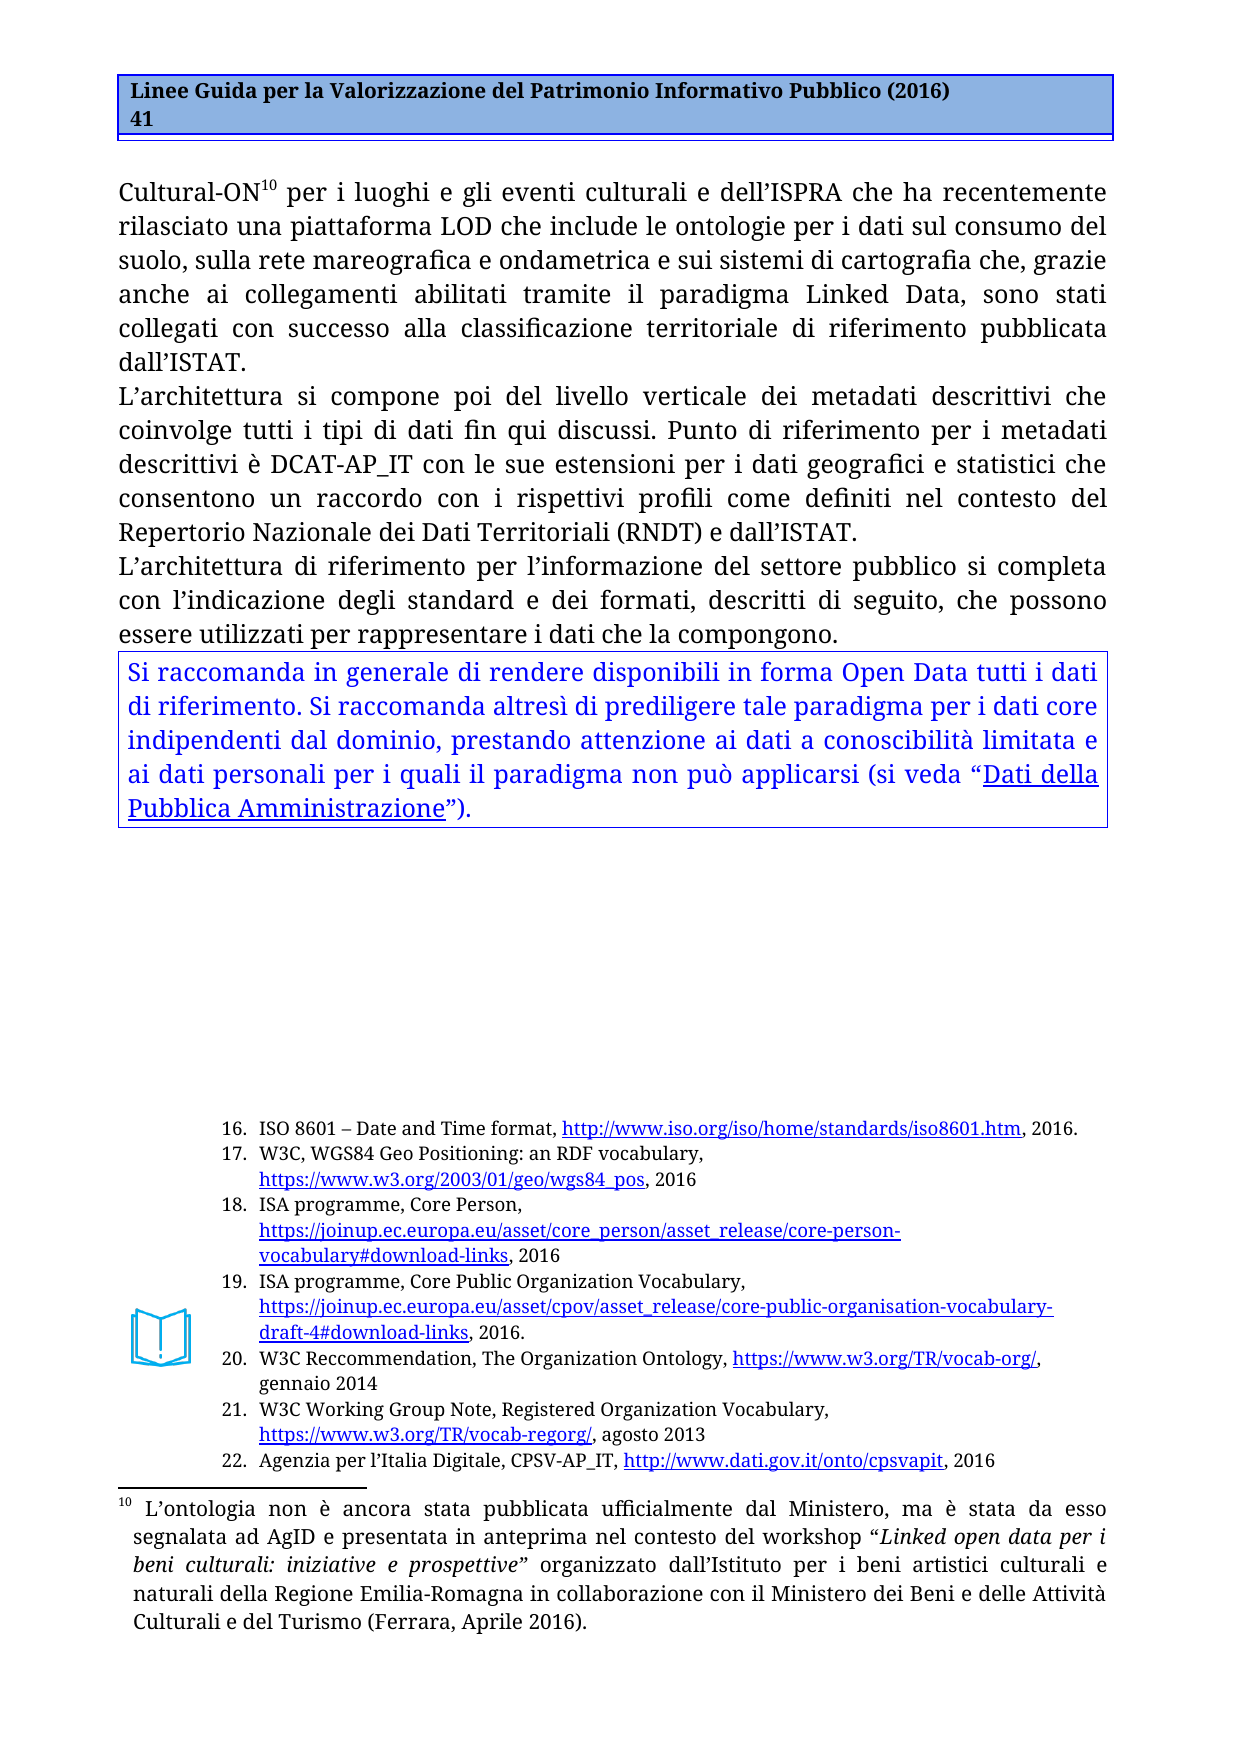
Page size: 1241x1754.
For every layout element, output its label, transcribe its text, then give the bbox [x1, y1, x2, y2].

text A partire dai livelli dell’architettura sopra citati, è possibile collocare e costruire modelli per dati specifici di domini verticali. In Figura 6 sono mostrati solo alcuni domini a titolo di esempio, con l’indicazione di vocabolari in taluni casi già sviluppati da amministrazioni centrali, come il caso del Ministero dei Beni e Attività Culturali e del Turismo (MIBACT) che ha deciso di adottare l’ontologia Cultural-ON per i luoghi e gli eventi culturali e dell’ISPRA che ha recentemente rilasciato una piattaforma LOD che include le ontologie per i dati sul consumo del suolo, sulla rete mareografica e ondametrica e sui sistemi di cartografia che, grazie anche ai collegamenti abilitati tramite il paradigma Linked Data, sono stati collegati con successo alla classificazione territoriale di riferimento pubblicata dall’ISTAT. [118, 174, 1108, 379]
text L’architettura di riferimento per l’informazione del settore pubblico si completa con l’indicazione degli standard e dei formati, descritti di seguito, che possono essere utilizzati per rappresentare i dati che la compongono. [118, 549, 1108, 651]
list Agenzia per l’Italia Digitale, CPSV-AP_IT, http://www.dati.gov.it/onto/cpsvapit, 2016 [221, 1447, 1079, 1472]
picture [119, 1296, 201, 1378]
list ISA programme, Core Person, https://joinup.ec.europa.eu/asset/core_person/asset_release/core-person-vocabulary#download-links, 2016 [221, 1192, 1079, 1268]
list ISO 8601 – Date and Time format, http://www.iso.org/iso/home/standards/iso8601.htm, 2016. [221, 1115, 1079, 1141]
list W3C Reccommendation, The Organization Ontology, https://www.w3.org/TR/vocab-org/, gennaio 2014 [221, 1345, 1079, 1396]
list W3C Working Group Note, Registered Organization Vocabulary, https://www.w3.org/TR/vocab-regorg/, agosto 2013 [221, 1396, 1079, 1447]
text Si raccomanda in generale di rendere disponibili in forma Open Data tutti i dati di riferimento. Si raccomanda altresì di prediligere tale paradigma per i dati core indipendenti dal dominio, prestando attenzione ai dati a conoscibilità limitata e ai dati personali per i quali il paradigma non può applicarsi (si veda “Dati della Pubblica Amministrazione”). [119, 652, 1107, 827]
list ISA programme, Core Public Organization Vocabulary, https://joinup.ec.europa.eu/asset/cpov/asset_release/core-public-organisation-vocabulary-draft-4#download-links, 2016. [221, 1268, 1079, 1345]
text L’architettura si compone poi del livello verticale dei metadati descrittivi che coinvolge tutti i tipi di dati fin qui discussi. Punto di riferimento per i metadati descrittivi è DCAT-AP_IT con le sue estensioni per i dati geografici e statistici che consentono un raccordo con i rispettivi profili come definiti nel contesto del Repertorio Nazionale dei Dati Territoriali (RNDT) e dall’ISTAT. [118, 379, 1108, 549]
list W3C, WGS84 Geo Positioning: an RDF vocabulary, https://www.w3.org/2003/01/geo/wgs84_pos, 2016 [221, 1141, 1079, 1192]
text L’ontologia non è ancora stata pubblicata ufficialmente dal Ministero, ma è stata da esso segnalata ad AgID e presentata in anteprima nel contesto del workshop “Linked open data per i beni culturali: iniziative e prospettive” organizzato dall’Istituto per i beni artistici culturali e naturali della Regione Emilia-Romagna in collaborazione con il Ministero dei Beni e delle Attività Culturali e del Turismo (Ferrara, Aprile 2016). [118, 1494, 1108, 1636]
